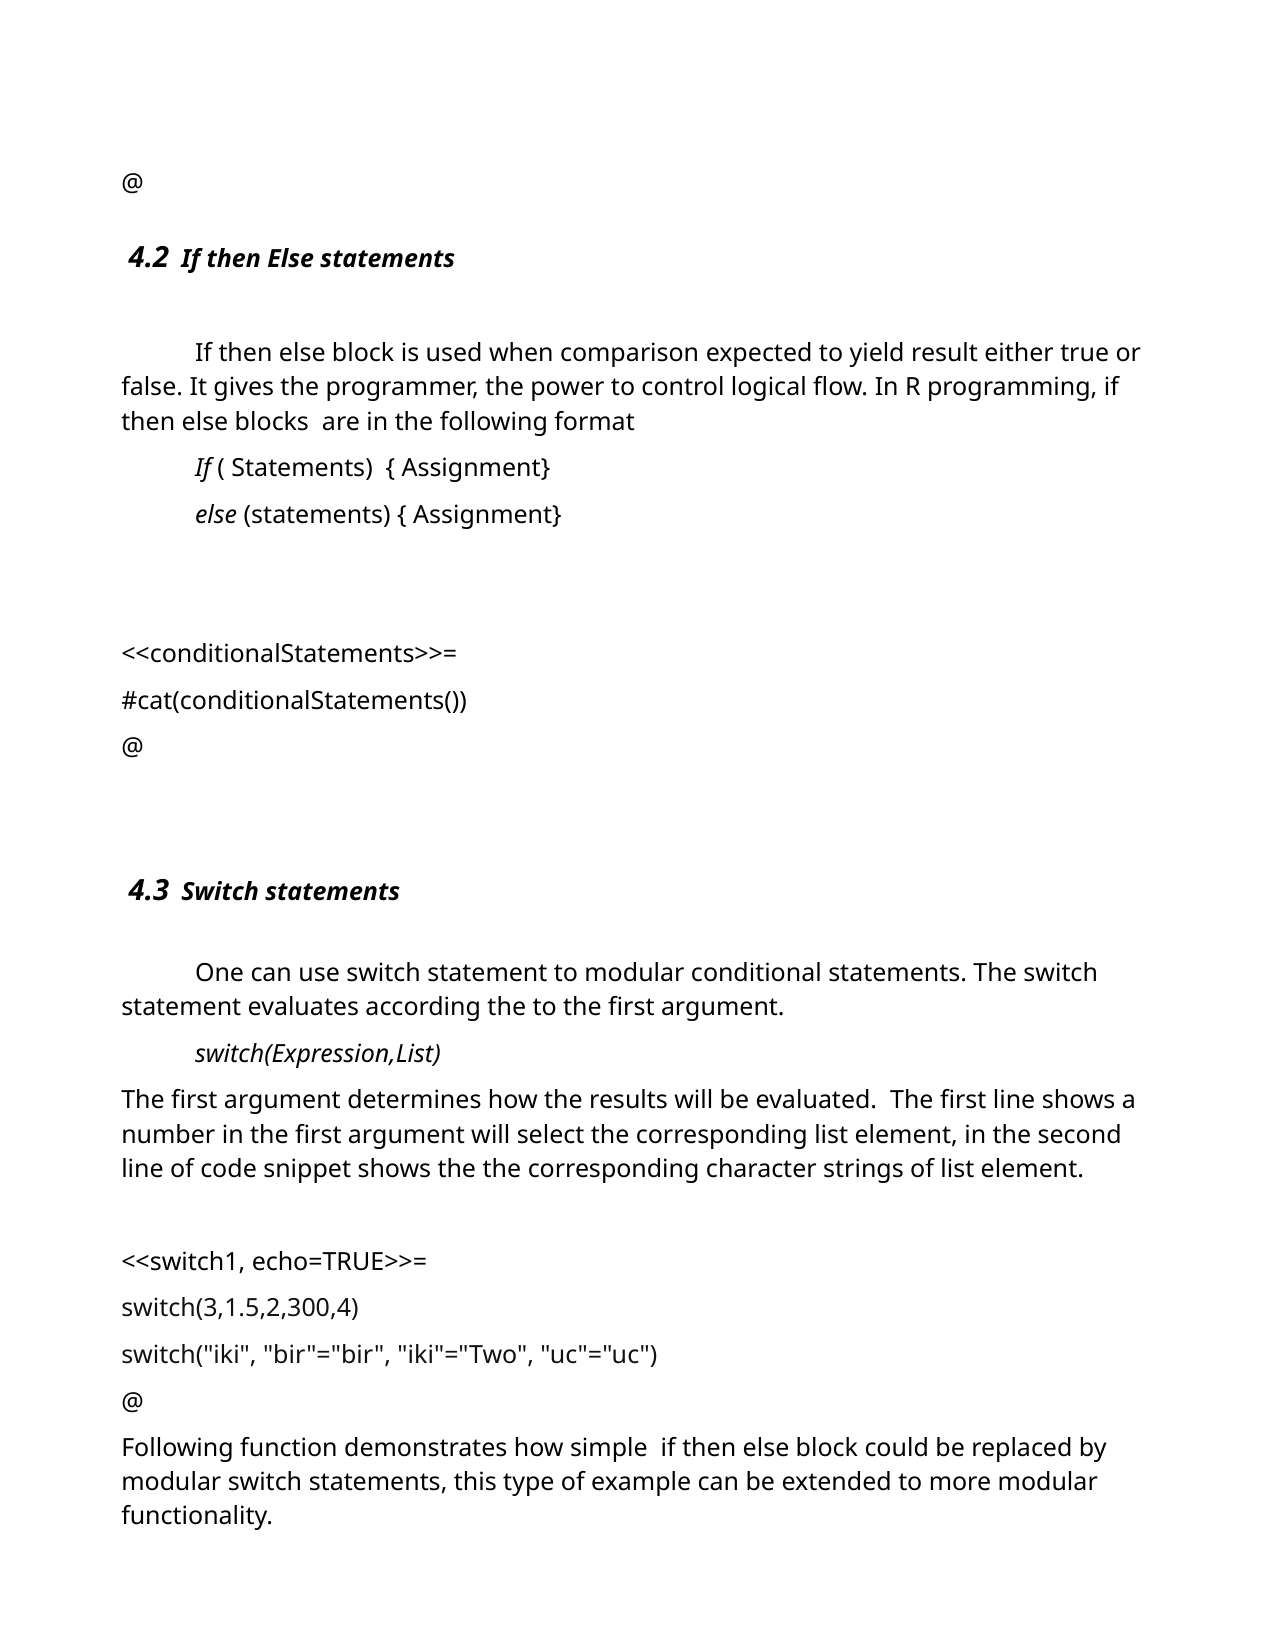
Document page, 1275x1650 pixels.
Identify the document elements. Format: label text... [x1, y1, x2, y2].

text The first argument determines how the results will be evaluated. The first line shows a number in the first argument will select the corresponding list element, in the second line of code snippet shows the the corresponding character strings of list element. [121, 1082, 1158, 1184]
text @ [121, 165, 1158, 199]
text @ [121, 1383, 1158, 1417]
text switch(Expression,List) [121, 1036, 1158, 1070]
text switch(3,1.5,2,300,4) [121, 1290, 1158, 1324]
text If then else block is used when comparison expected to yield result either true or false. It gives the programmer, the power to control logical flow. In R programming, if then else blocks are in the following format [121, 335, 1158, 437]
text @ [121, 729, 1158, 763]
subtitle Switch statements [121, 869, 1158, 908]
text If ( Statements) { Assignment} [121, 450, 1158, 484]
text else (statements) { Assignment} [121, 496, 1158, 530]
text switch("iki", "bir"="bir", "iki"="Two", "uc"="uc") [121, 1337, 1158, 1371]
text #cat(conditionalStatements()) [121, 682, 1158, 717]
text <<switch1, echo=TRUE>>= [121, 1243, 1158, 1277]
subtitle If then Else statements [121, 236, 1158, 276]
text <<conditionalStatements>>= [121, 636, 1158, 670]
text Following function demonstrates how simple if then else block could be replaced by modular switch statements, this type of example can be extended to more modular functionality. [121, 1430, 1158, 1532]
text One can use switch statement to modular conditional statements. The switch statement evaluates according the to the first argument. [121, 955, 1158, 1023]
